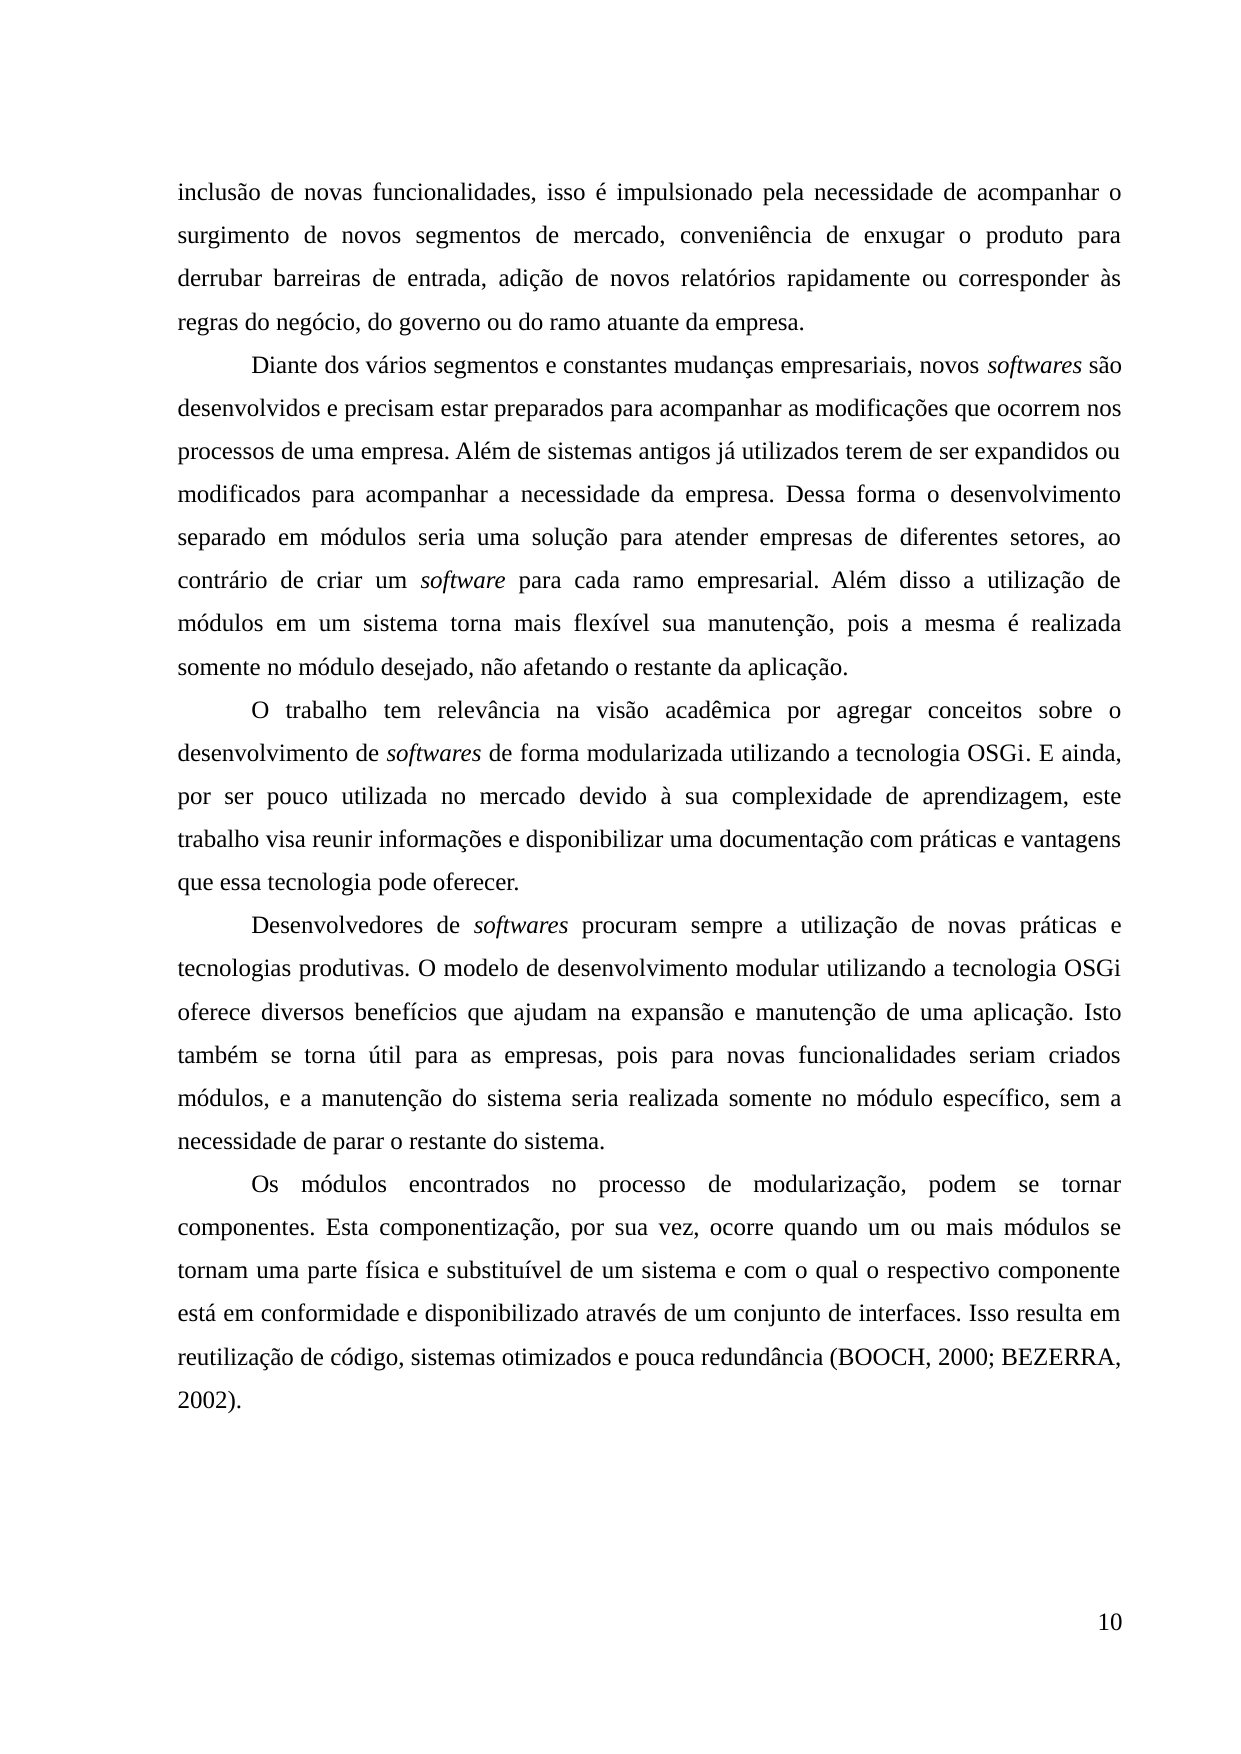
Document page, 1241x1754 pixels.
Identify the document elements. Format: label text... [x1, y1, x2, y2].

text Os módulos encontrados no processo de modularização, podem se tornar componentes. Esta componentização, por sua vez, ocorre quando um ou mais módulos se tornam uma parte física e substituível de um sistema e com o qual o respectivo componente está em conformidade e disponibilizado através de um conjunto de interfaces. Isso resulta em reutilização de código, sistemas otimizados e pouca redundância (BOOCH, 2000; BEZERRA, 2002). [177, 1169, 1122, 1413]
text O trabalho tem relevância na visão acadêmica por agregar conceitos sobre o desenvolvimento de softwares de forma modularizada utilizando a tecnologia OSGi. E ainda, por ser pouco utilizada no mercado devido à sua complexidade de aprendizagem, este trabalho visa reunir informações e disponibilizar uma documentação com práticas e vantagens que essa tecnologia pode oferecer. [177, 695, 1122, 896]
text inclusão de novas funcionalidades, isso é impulsionado pela necessidade de acompanhar o surgimento de novos segmentos de mercado, conveniência de enxugar o produto para derrubar barreiras de entrada, adição de novos relatórios rapidamente ou corresponder às regras do negócio, do governo ou do ramo atuante da empresa. [177, 177, 1122, 335]
text Diante dos vários segmentos e constantes mudanças empresariais, novos softwares são desenvolvidos e precisam estar preparados para acompanhar as modificações que ocorrem nos processos de uma empresa. Além de sistemas antigos já utilizados terem de ser expandidos ou modificados para acompanhar a necessidade da empresa. Dessa forma o desenvolvimento separado em módulos seria uma solução para atender empresas de diferentes setores, ao contrário de criar um software para cada ramo empresarial. Além disso a utilização de módulos em um sistema torna mais flexível sua manutenção, pois a mesma é realizada somente no módulo desejado, não afetando o restante da aplicação. [177, 350, 1122, 680]
text Desenvolvedores de softwares procuram sempre a utilização de novas práticas e tecnologias produtivas. O modelo de desenvolvimento modular utilizando a tecnologia OSGi oferece diversos benefícios que ajudam na expansão e manutenção de uma aplicação. Isto também se torna útil para as empresas, pois para novas funcionalidades seriam criados módulos, e a manutenção do sistema seria realizada somente no módulo específico, sem a necessidade de parar o restante do sistema. [177, 910, 1122, 1155]
